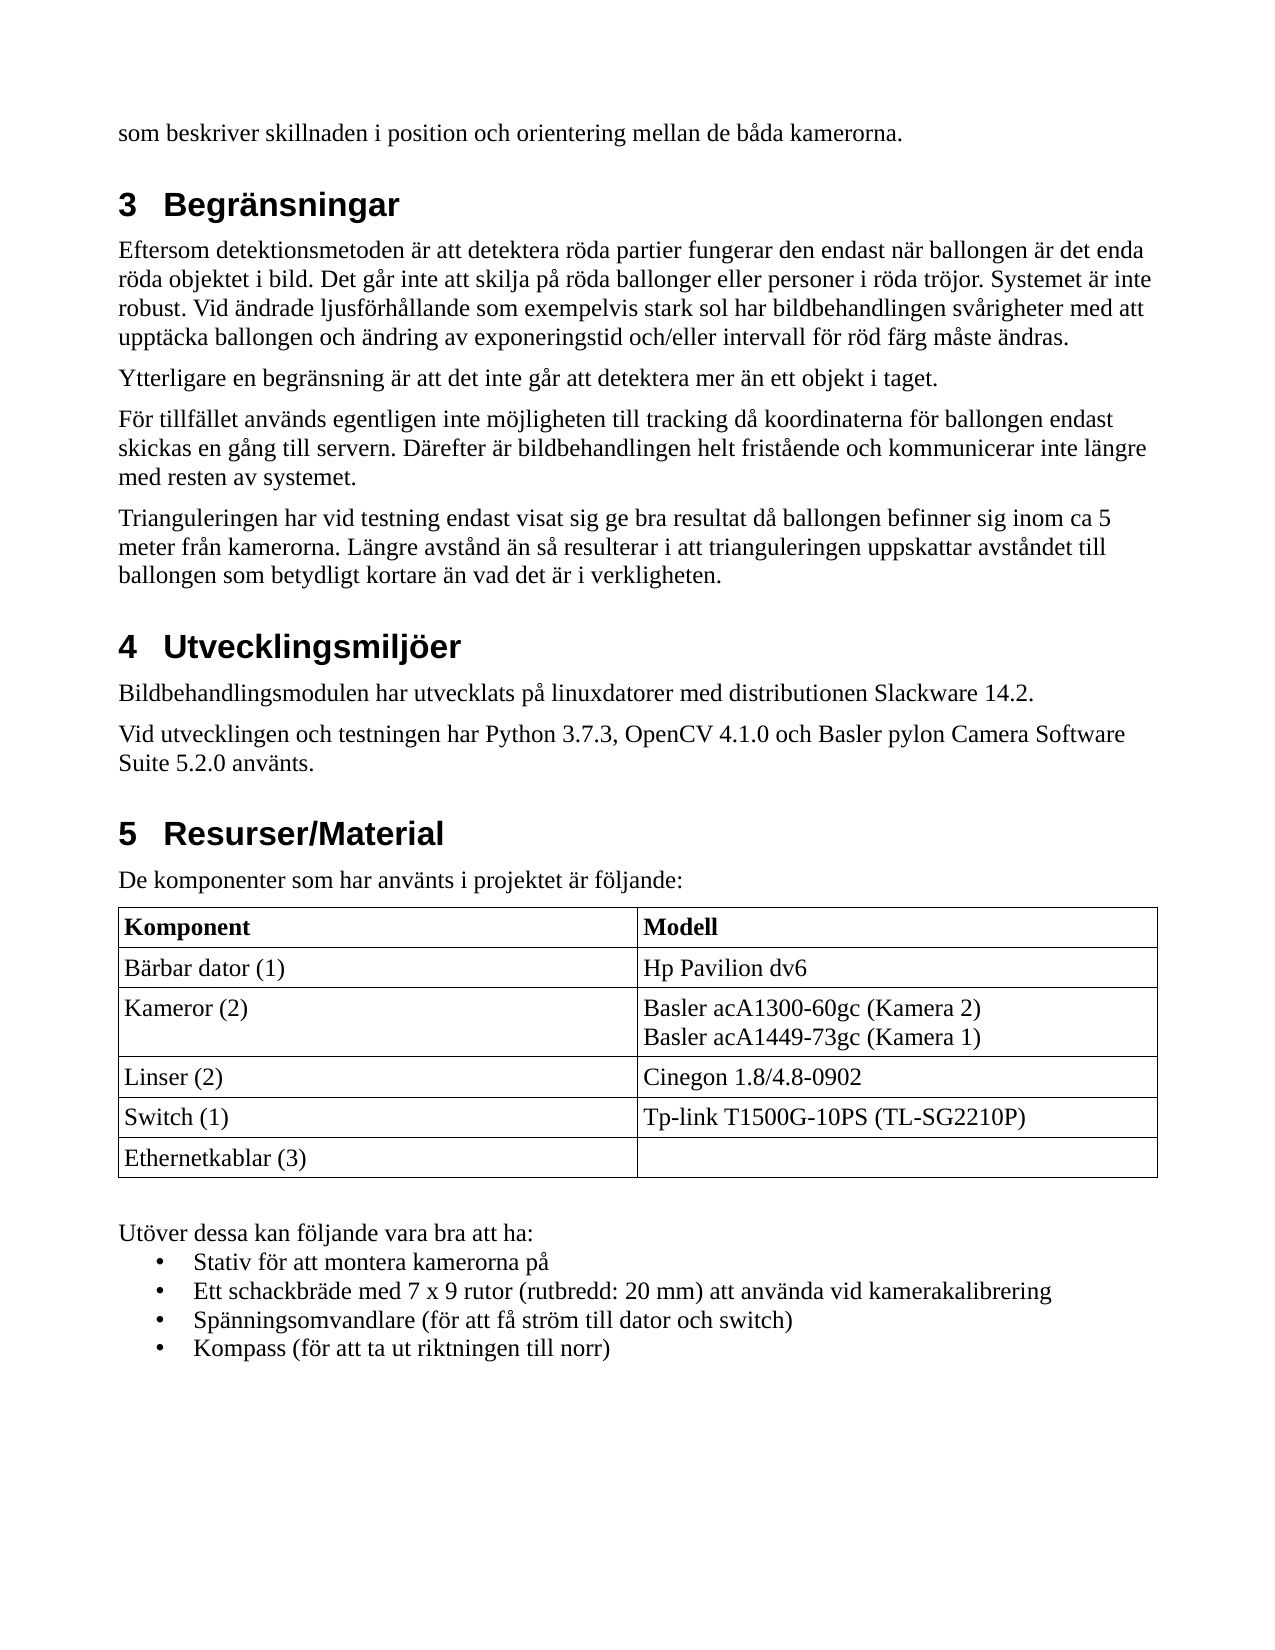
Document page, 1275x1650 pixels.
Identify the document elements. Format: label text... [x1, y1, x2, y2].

text För tillfället används egentligen inte möjligheten till tracking då koordinaterna för ballongen endast skickas en gång till servern. Därefter är bildbehandlingen helt fristående och kommunicerar inte längre med resten av systemet. [118, 404, 1157, 491]
table_cell Cinegon 1.8/4.8-0902 [638, 1057, 1157, 1097]
table_cell Linser (2) [119, 1057, 637, 1097]
text Vid utvecklingen och testningen har Python 3.7.3, OpenCV 4.1.0 och Basler pylon Camera Software Suite 5.2.0 använts. [118, 719, 1157, 777]
list Kompass (för att ta ut riktningen till norr) [156, 1333, 1157, 1362]
list Spänningsomvandlare (för att få ström till dator och switch) [156, 1305, 1157, 1333]
table_cell Bärbar dator (1) [119, 948, 637, 987]
text Utöver dessa kan följande vara bra att ha: [118, 1218, 1157, 1247]
table_header Komponent [119, 908, 637, 947]
text Ytterligare en begränsning är att det inte går att detektera mer än ett objekt i taget. [118, 363, 1157, 392]
text De komponenter som har använts i projektet är följande: [118, 865, 1157, 894]
text som beskriver skillnaden i position och orientering mellan de båda kamerorna. [118, 118, 1157, 147]
table_cell [638, 1138, 1157, 1177]
subtitle Utvecklingsmiljöer [118, 627, 1157, 665]
table_header Modell [638, 908, 1157, 947]
text Trianguleringen har vid testning endast visat sig ge bra resultat då ballongen befinner sig inom ca 5 meter från kamerorna. Längre avstånd än så resulterar i att trianguleringen uppskattar avståndet till ballongen som betydligt kortare än vad det är i verkligheten. [118, 503, 1157, 589]
table_cell Kameror (2) [119, 988, 637, 1056]
subtitle Resurser/Material [118, 814, 1157, 853]
text Bildbehandlingsmodulen har utvecklats på linuxdatorer med distributionen Slackware 14.2. [118, 678, 1157, 707]
list Stativ för att montera kamerorna på [156, 1247, 1157, 1276]
table_cell Switch (1) [119, 1098, 637, 1137]
table_cell Hp Pavilion dv6 [638, 948, 1157, 987]
table_cell Ethernetkablar (3) [119, 1138, 637, 1177]
list Ett schackbräde med 7 x 9 rutor (rutbredd: 20 mm) att använda vid kamerakalibrering [156, 1276, 1157, 1305]
text Eftersom detektionsmetoden är att detektera röda partier fungerar den endast när ballongen är det enda röda objektet i bild. Det går inte att skilja på röda ballonger eller personer i röda tröjor. Systemet är inte robust. Vid ändrade ljusförhållande som exempelvis stark sol har bildbehandlingen svårigheter med att upptäcka ballongen och ändring av exponeringstid och/eller intervall för röd färg måste ändras. [118, 236, 1157, 351]
table_cell Tp-link T1500G-10PS (TL-SG2210P) [638, 1098, 1157, 1137]
table_cell Basler acA1300-60gc (Kamera 2) Basler acA1449-73gc (Kamera 1) [638, 988, 1157, 1056]
subtitle Begränsningar [118, 184, 1157, 223]
